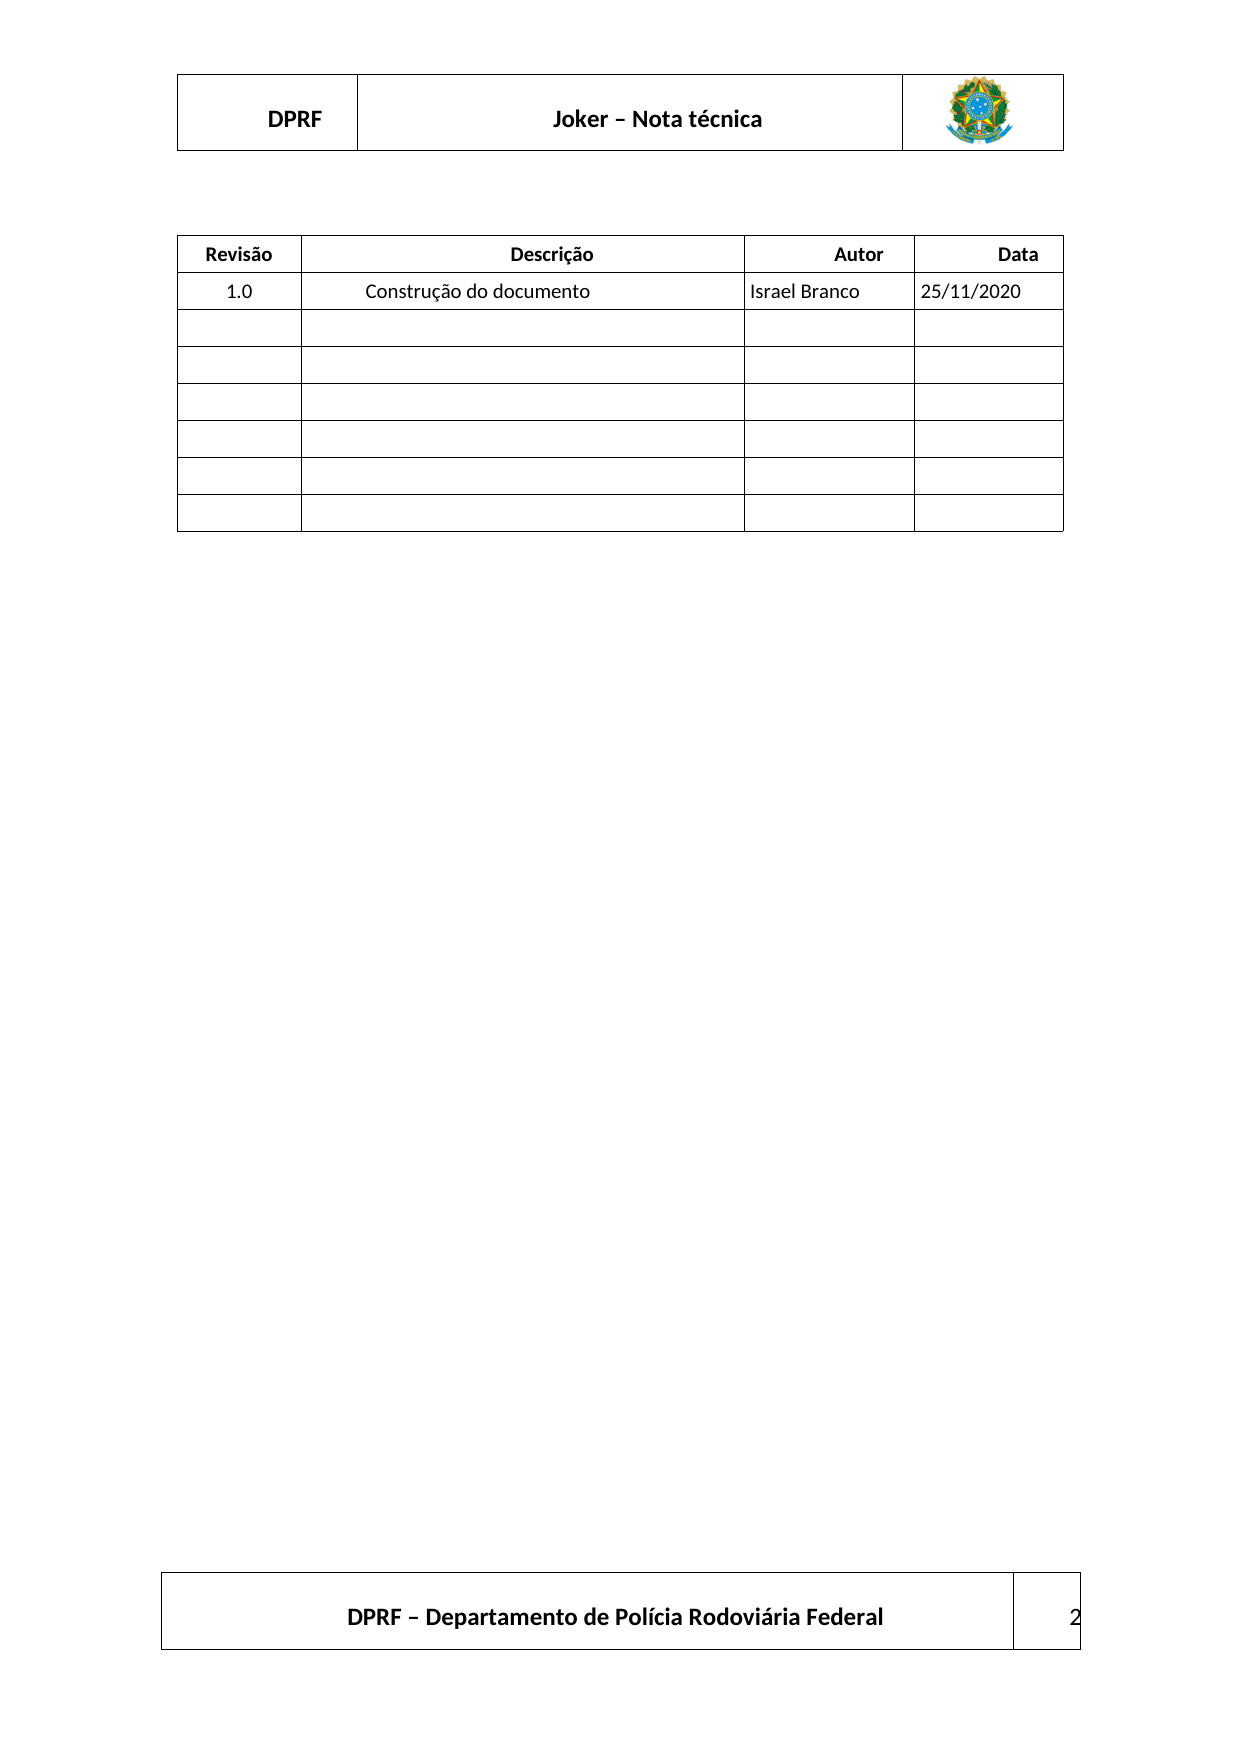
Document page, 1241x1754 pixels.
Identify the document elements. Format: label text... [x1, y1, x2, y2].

table_cell [302, 495, 744, 531]
table_cell [302, 384, 744, 420]
table_cell [915, 347, 1063, 383]
table_cell [745, 458, 914, 494]
table_cell [915, 495, 1063, 531]
table_cell 25/11/2020 [915, 273, 1063, 309]
table_cell [745, 347, 914, 383]
table_cell [745, 310, 914, 346]
table_cell [745, 384, 914, 420]
table_cell [178, 310, 301, 346]
picture [944, 75, 1020, 149]
table_cell [178, 458, 301, 494]
table_cell [915, 310, 1063, 346]
table_cell [302, 421, 744, 457]
table_cell [178, 384, 301, 420]
table_cell 1.0 [178, 273, 301, 309]
table_cell [178, 495, 301, 531]
table_cell [302, 458, 744, 494]
table_header Descrição [302, 236, 744, 272]
table_header Autor [745, 236, 914, 272]
table_cell [745, 495, 914, 531]
table_cell Construção do documento [302, 273, 744, 309]
table_header Revisão [178, 236, 301, 272]
table_cell [178, 347, 301, 383]
table_cell [302, 347, 744, 383]
table_header Data [915, 236, 1063, 272]
table_cell [915, 458, 1063, 494]
table_cell [745, 421, 914, 457]
table_cell [178, 421, 301, 457]
table_cell [915, 421, 1063, 457]
table_cell Israel Branco [745, 273, 914, 309]
table_cell [915, 384, 1063, 420]
table_cell [302, 310, 744, 346]
